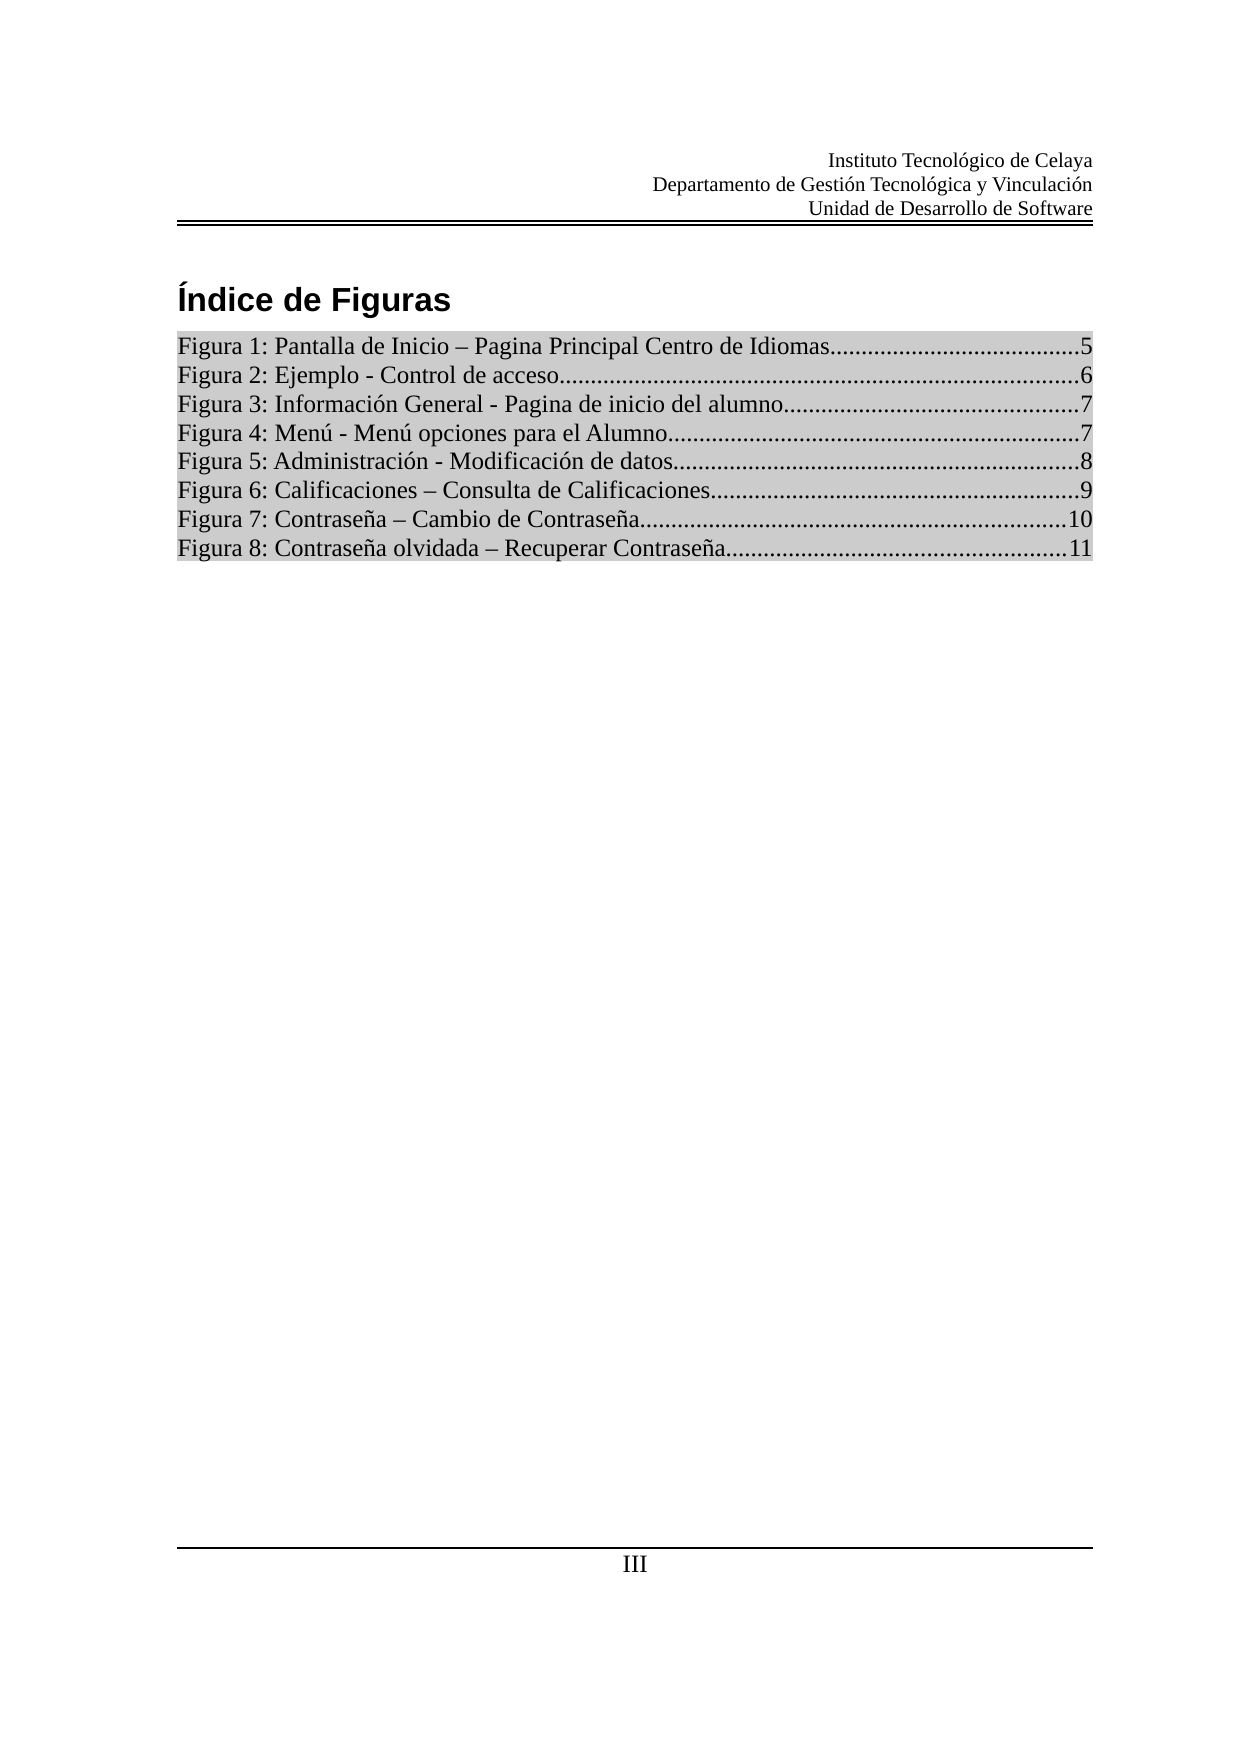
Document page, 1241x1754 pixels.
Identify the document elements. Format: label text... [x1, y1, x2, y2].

text Figura 5: Administración - Modificación de datos. 8 [177, 446, 1093, 475]
text Figura 7: Contraseña – Cambio de Contraseña. 10 [177, 504, 1093, 533]
subtitle Índice de Figuras [177, 281, 1093, 319]
text Figura 1: Pantalla de Inicio – Pagina Principal Centro de Idiomas 5 [177, 331, 1093, 360]
text Figura 4: Menú - Menú opciones para el Alumno. 7 [177, 418, 1093, 446]
text Figura 2: Ejemplo - Control de acceso 6 [177, 360, 1093, 389]
text Figura 3: Información General - Pagina de inicio del alumno 7 [177, 389, 1093, 418]
text Figura 8: Contraseña olvidada – Recuperar Contraseña. 11 [177, 533, 1093, 561]
text Figura 6: Calificaciones – Consulta de Calificaciones. 9 [177, 475, 1093, 504]
